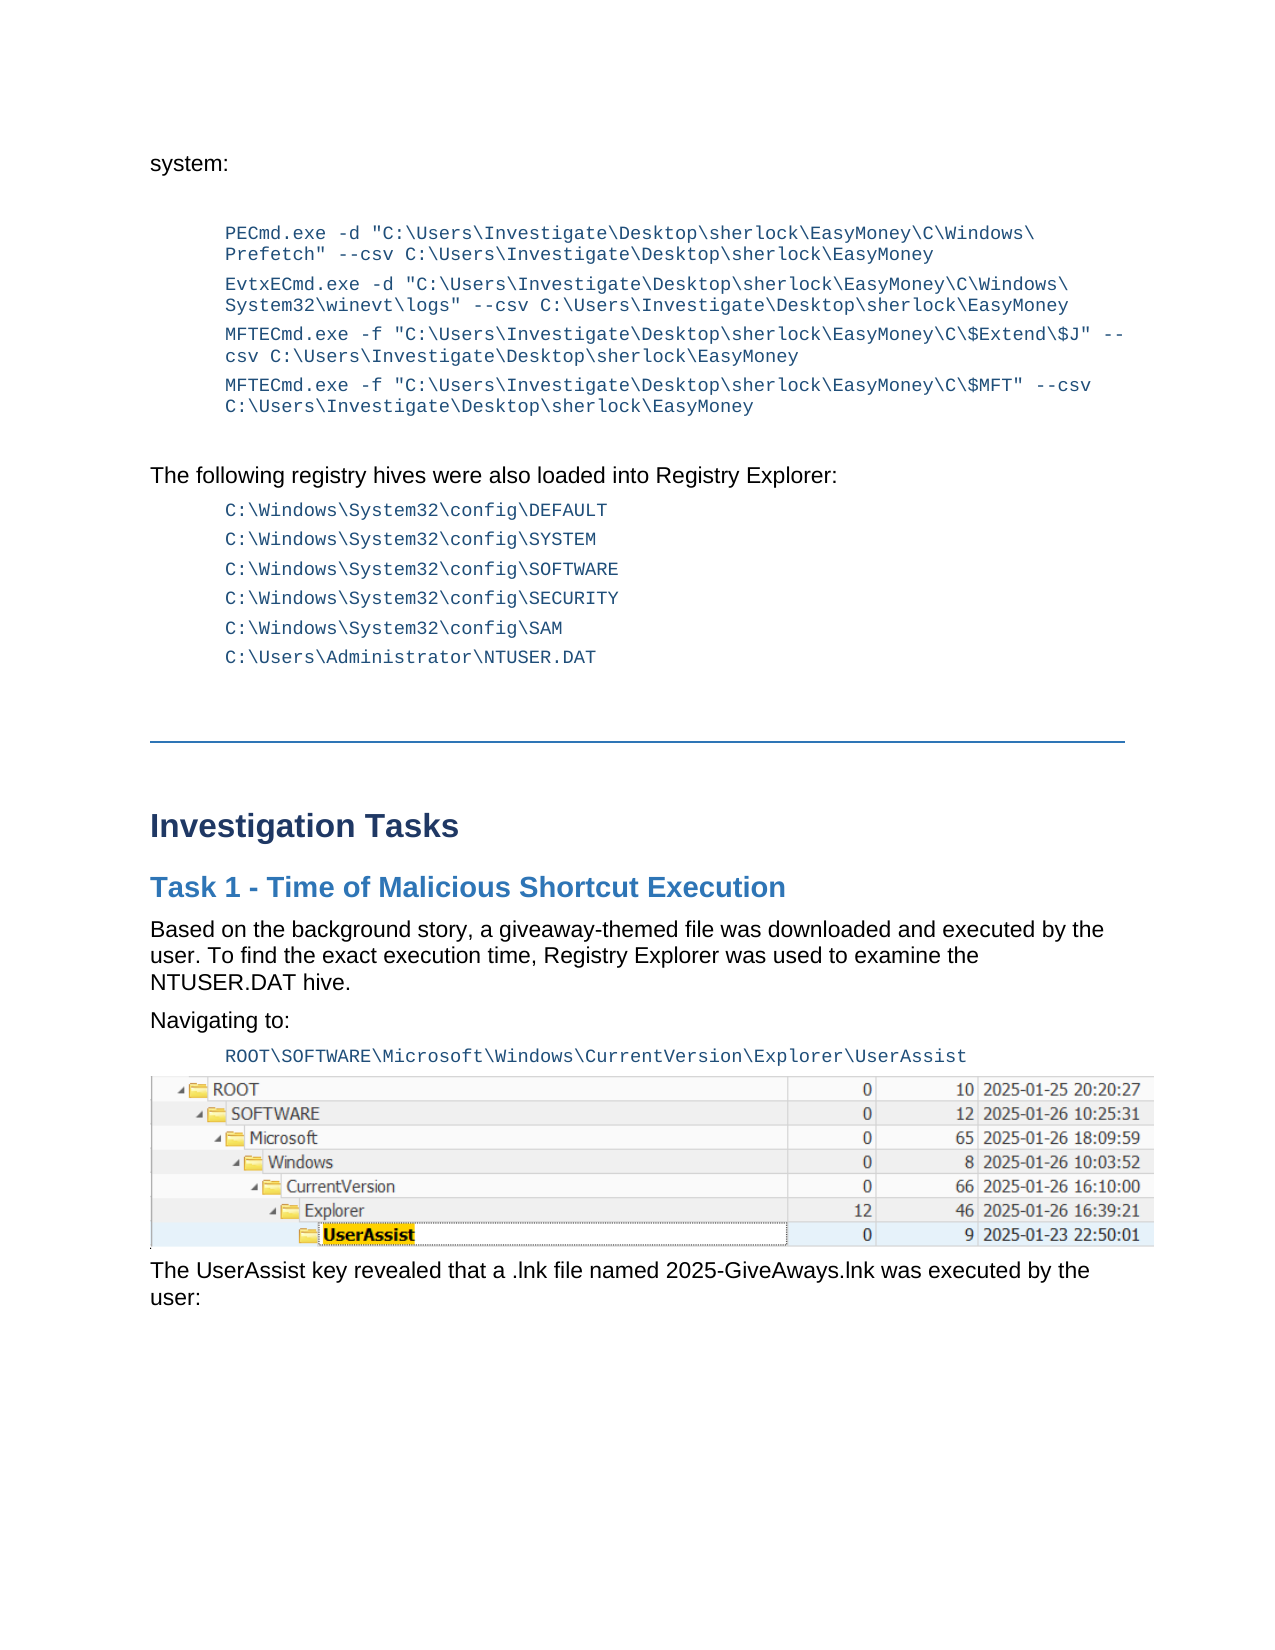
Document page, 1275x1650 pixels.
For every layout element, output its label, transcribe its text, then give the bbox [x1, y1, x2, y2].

subtitle Investigation Tasks [150, 806, 1125, 845]
text The following registry hives were also loaded into Registry Explorer: [150, 462, 1125, 488]
text The UserAssist key revealed that a .lnk file named 2025-GiveAways.lnk was executed by the user: [150, 1257, 1125, 1310]
text EvtxECmd.exe -d "C:\Users\Investigate\Desktop\sherlock\EasyMoney\C\Windows\System32\winevt\logs" --csv C:\Users\Investigate\Desktop\sherlock\EasyMoney [225, 274, 1125, 317]
text ROOT\SOFTWARE\Microsoft\Windows\CurrentVersion\Explorer\UserAssist [225, 1046, 1125, 1068]
text C:\Windows\System32\config\DEFAULT [225, 500, 1125, 522]
text system: [150, 150, 1125, 176]
text C:\Windows\System32\config\SOFTWARE [225, 559, 1125, 581]
text MFTECmd.exe -f "C:\Users\Investigate\Desktop\sherlock\EasyMoney\C\$Extend\$J" --csv C:\Users\Investigate\Desktop\sherlock\EasyMoney [225, 325, 1125, 368]
text C:\Windows\System32\config\SECURITY [225, 589, 1125, 610]
text C:\Users\Administrator\NTUSER.DAT [225, 648, 1125, 669]
text Navigating to: [150, 1007, 1125, 1034]
text Based on the background story, a giveaway-themed file was downloaded and executed by the user. To find the exact execution time, Registry Explorer was used to examine the NTUSER.DAT hive. [150, 916, 1125, 995]
picture [150, 1076, 1154, 1249]
text C:\Windows\System32\config\SAM [225, 619, 1125, 640]
text PECmd.exe -d "C:\Users\Investigate\Desktop\sherlock\EasyMoney\C\Windows\Prefetch" --csv C:\Users\Investigate\Desktop\sherlock\EasyMoney [225, 223, 1125, 266]
subtitle Task 1 - Time of Malicious Shortcut Execution [150, 870, 1125, 903]
text C:\Windows\System32\config\SYSTEM [225, 530, 1125, 551]
text MFTECmd.exe -f "C:\Users\Investigate\Desktop\sherlock\EasyMoney\C\$MFT" --csv C:\Users\Investigate\Desktop\sherlock\EasyMoney [225, 376, 1125, 418]
